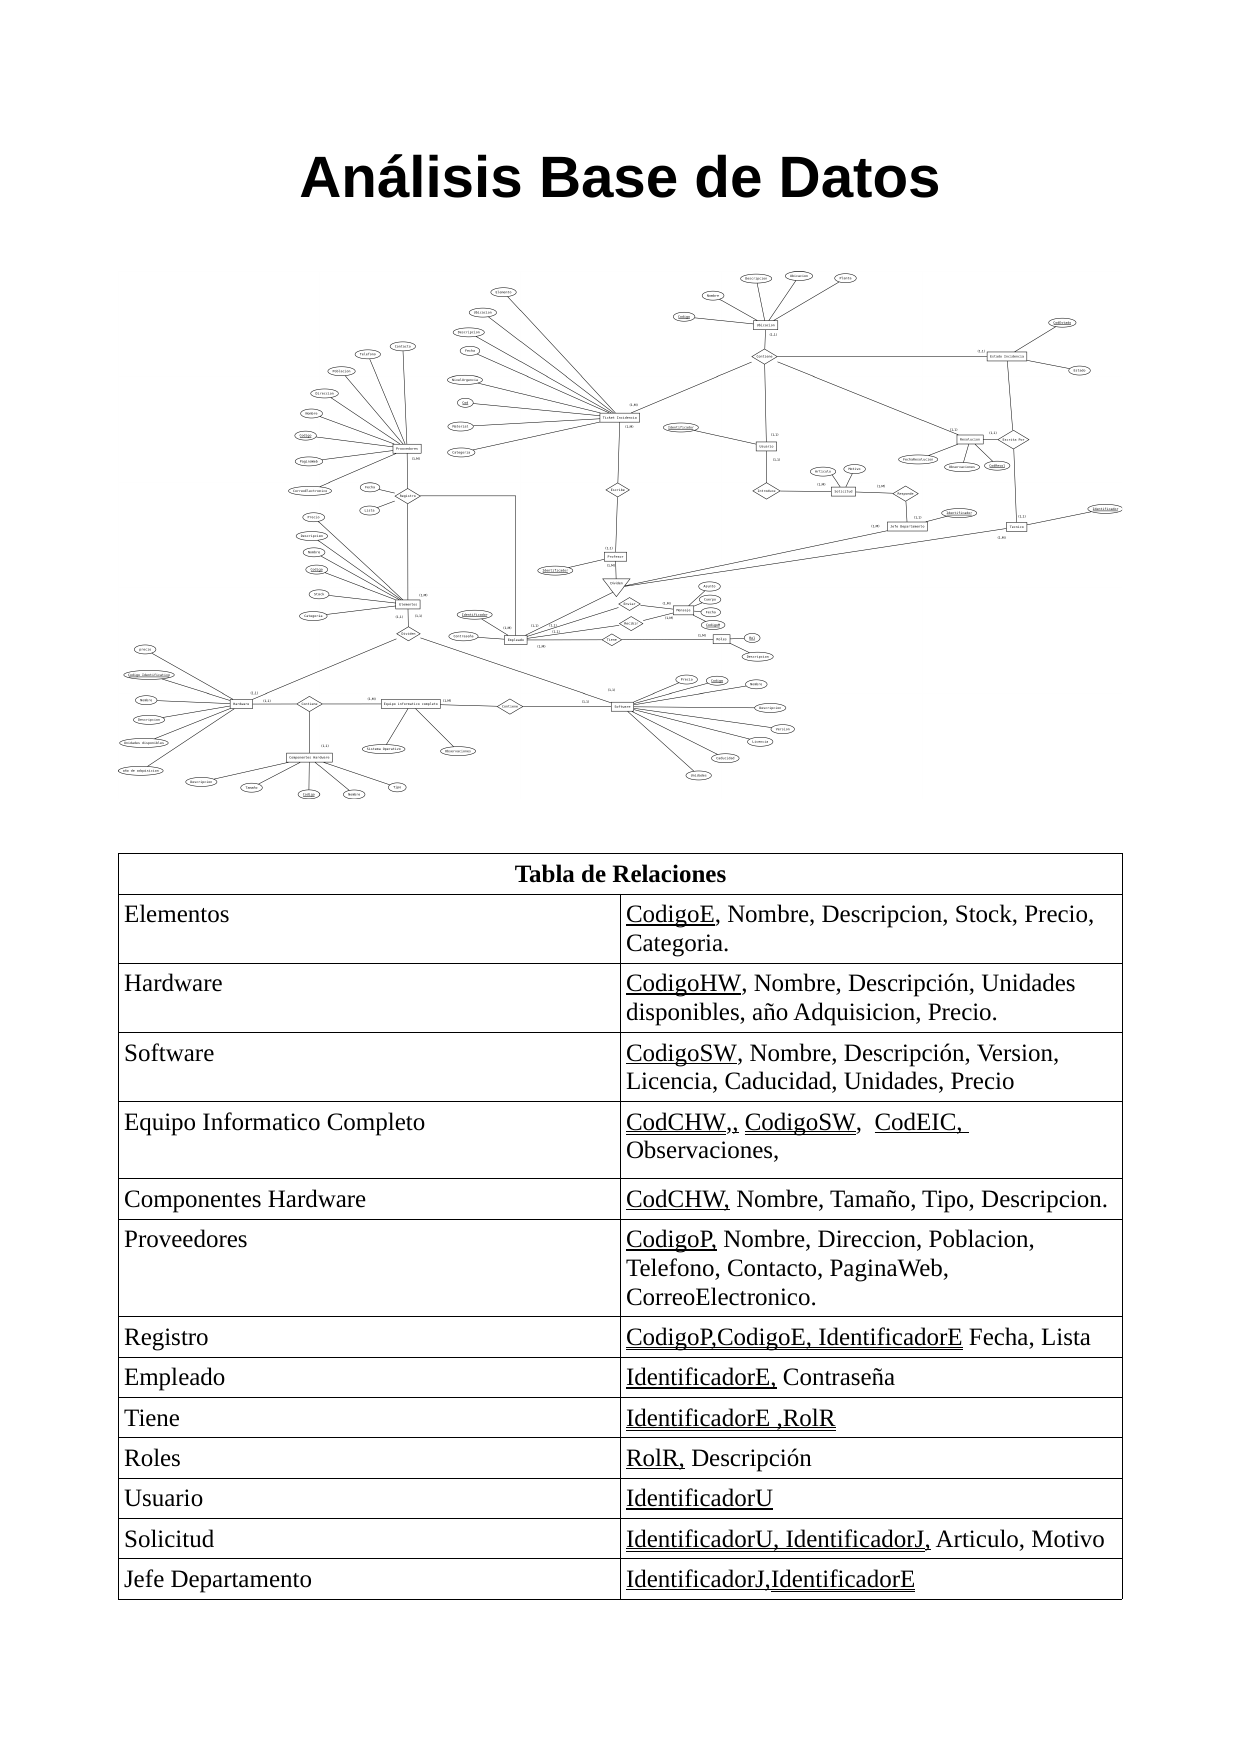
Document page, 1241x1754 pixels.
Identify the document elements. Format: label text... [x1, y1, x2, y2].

table_cell IdentificadorU [621, 1479, 1122, 1518]
table_cell Componentes Hardware [119, 1179, 620, 1218]
table_cell RolR, Descripción [621, 1438, 1122, 1477]
table_cell Usuario [119, 1479, 620, 1518]
title Análisis Base de Datos [118, 143, 1122, 210]
table_cell Registro [119, 1317, 620, 1357]
table_cell CodigoHW, Nombre, Descripción, Unidades disponibles, año Adquisicion, Precio. [621, 964, 1122, 1032]
table_cell Equipo Informatico Completo [119, 1102, 620, 1178]
table_cell CodCHW, Nombre, Tamaño, Tipo, Descripcion. [621, 1179, 1122, 1218]
table_cell Jefe Departamento [119, 1559, 620, 1598]
table_cell Hardware [119, 964, 620, 1032]
table_cell Software [119, 1033, 620, 1101]
table_cell CodCHW,, CodigoSW, CodEIC, Observaciones, [621, 1102, 1122, 1178]
table_cell Solicitud [119, 1519, 620, 1558]
table_cell CodigoE, Nombre, Descripcion, Stock, Precio, Categoria. [621, 895, 1122, 963]
picture [118, 271, 1123, 799]
table_cell IdentificadorE ,RolR [621, 1398, 1122, 1437]
table_cell IdentificadorU, IdentificadorJ, Articulo, Motivo [621, 1519, 1122, 1558]
table_cell IdentificadorJ,IdentificadorE [621, 1559, 1122, 1598]
table_cell IdentificadorE, Contraseña [621, 1358, 1122, 1397]
table_cell Proveedores [119, 1220, 620, 1316]
table_cell CodigoSW, Nombre, Descripción, Version, Licencia, Caducidad, Unidades, Precio [621, 1033, 1122, 1101]
table_cell Roles [119, 1438, 620, 1477]
table_cell CodigoP, Nombre, Direccion, Poblacion, Telefono, Contacto, PaginaWeb, CorreoElectronico. [621, 1220, 1122, 1316]
table_cell CodigoP,CodigoE, IdentificadorE Fecha, Lista [621, 1317, 1122, 1357]
table_cell Empleado [119, 1358, 620, 1397]
table_cell Elementos [119, 895, 620, 963]
table_header Tabla de Relaciones [119, 854, 1122, 894]
table_cell Tiene [119, 1398, 620, 1437]
